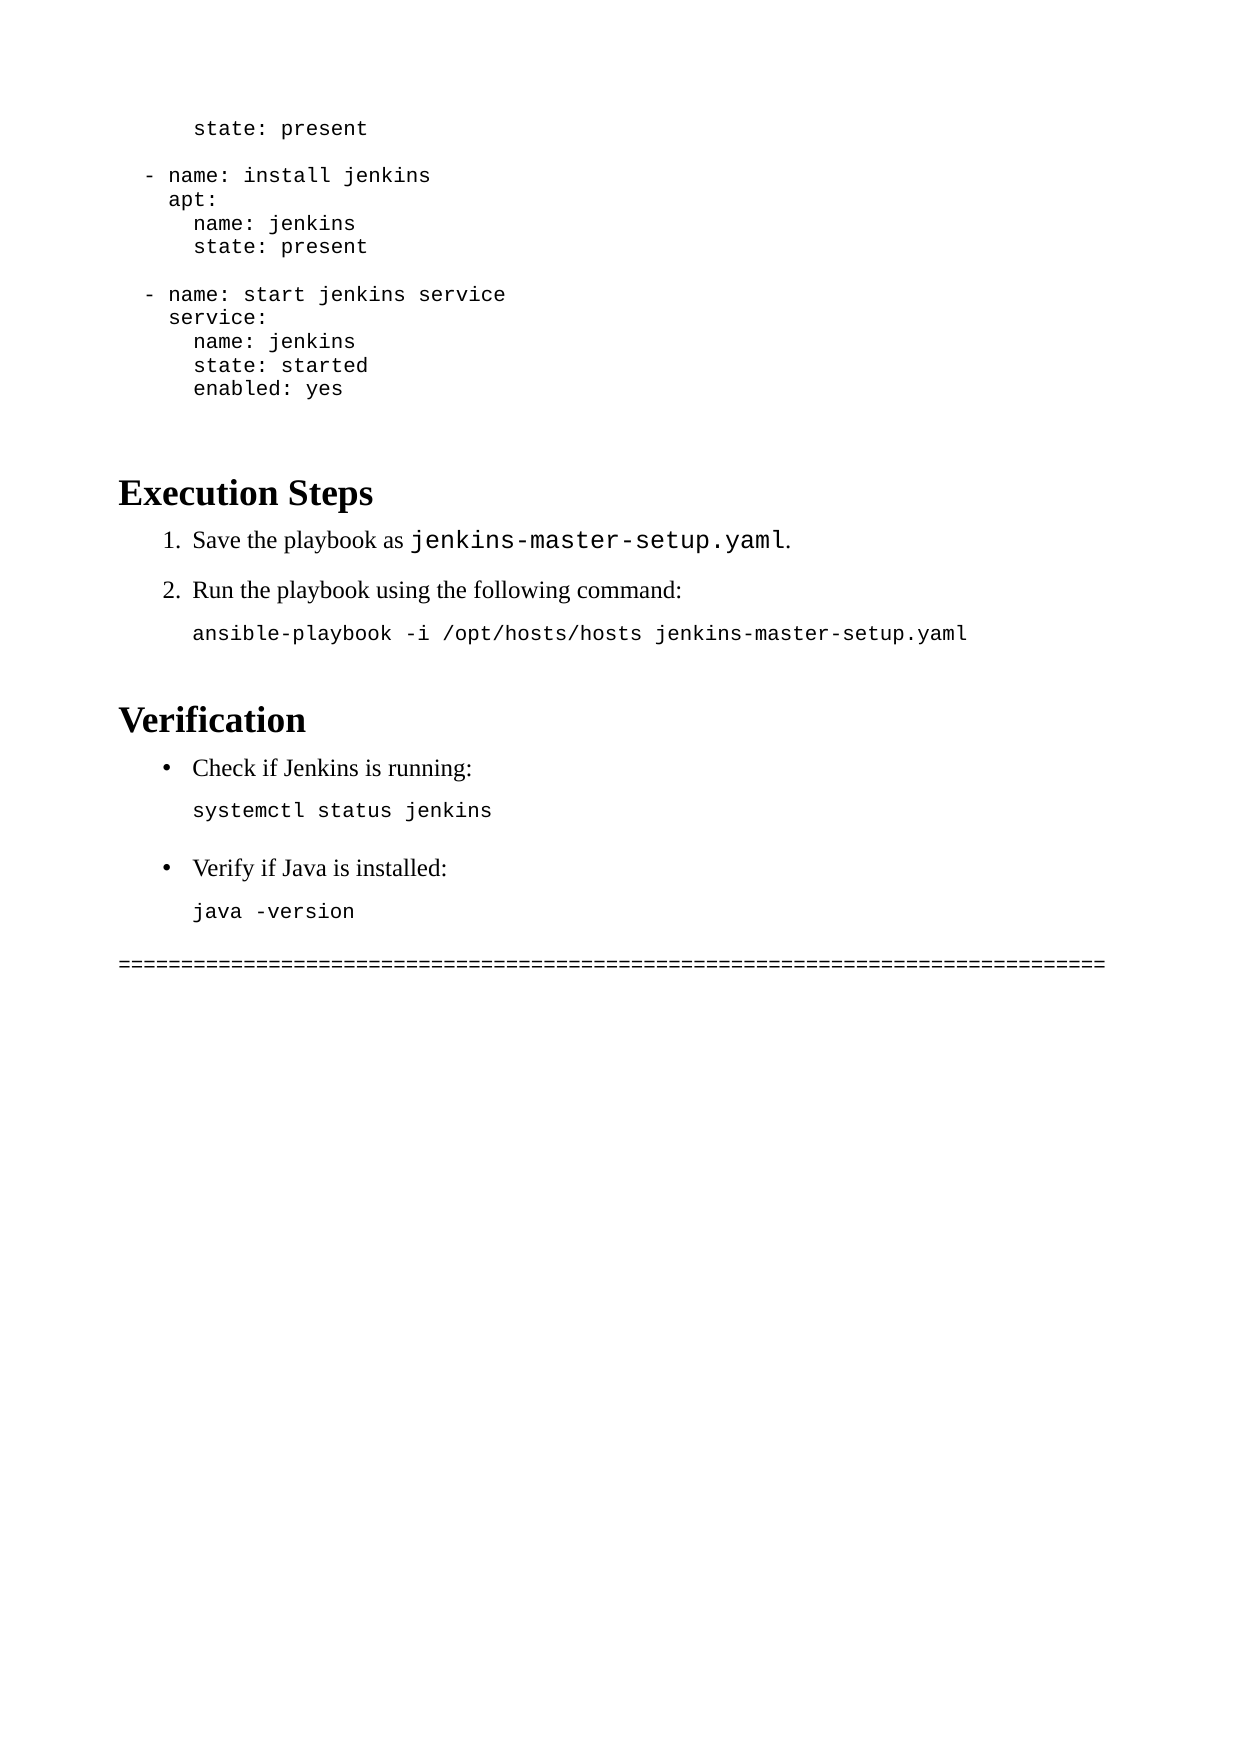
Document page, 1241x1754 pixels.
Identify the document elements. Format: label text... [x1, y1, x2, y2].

text name: jenkins [118, 213, 1122, 236]
text service: [118, 307, 1122, 331]
list Save the playbook as jenkins-master-setup.yaml. [162, 526, 1122, 556]
list systemctl status jenkins [162, 800, 1122, 824]
text - name: start jenkins service [118, 284, 1122, 307]
text state: present [118, 118, 1122, 142]
text - name: install jenkins [118, 165, 1122, 189]
subtitle Execution Steps [118, 470, 1122, 513]
list Run the playbook using the following command: [162, 576, 1122, 604]
list Check if Jenkins is running: [162, 753, 1122, 782]
text =============================================================================== [118, 954, 1122, 978]
list Verify if Java is installed: [162, 853, 1122, 882]
text name: jenkins [118, 331, 1122, 354]
text state: started [118, 354, 1122, 378]
text apt: [118, 189, 1122, 213]
text enabled: yes [118, 378, 1122, 402]
subtitle Verification [118, 697, 1122, 740]
list ansible-playbook -i /opt/hosts/hosts jenkins-master-setup.yaml [162, 623, 1122, 647]
list java -version [162, 901, 1122, 925]
text state: present [118, 236, 1122, 260]
